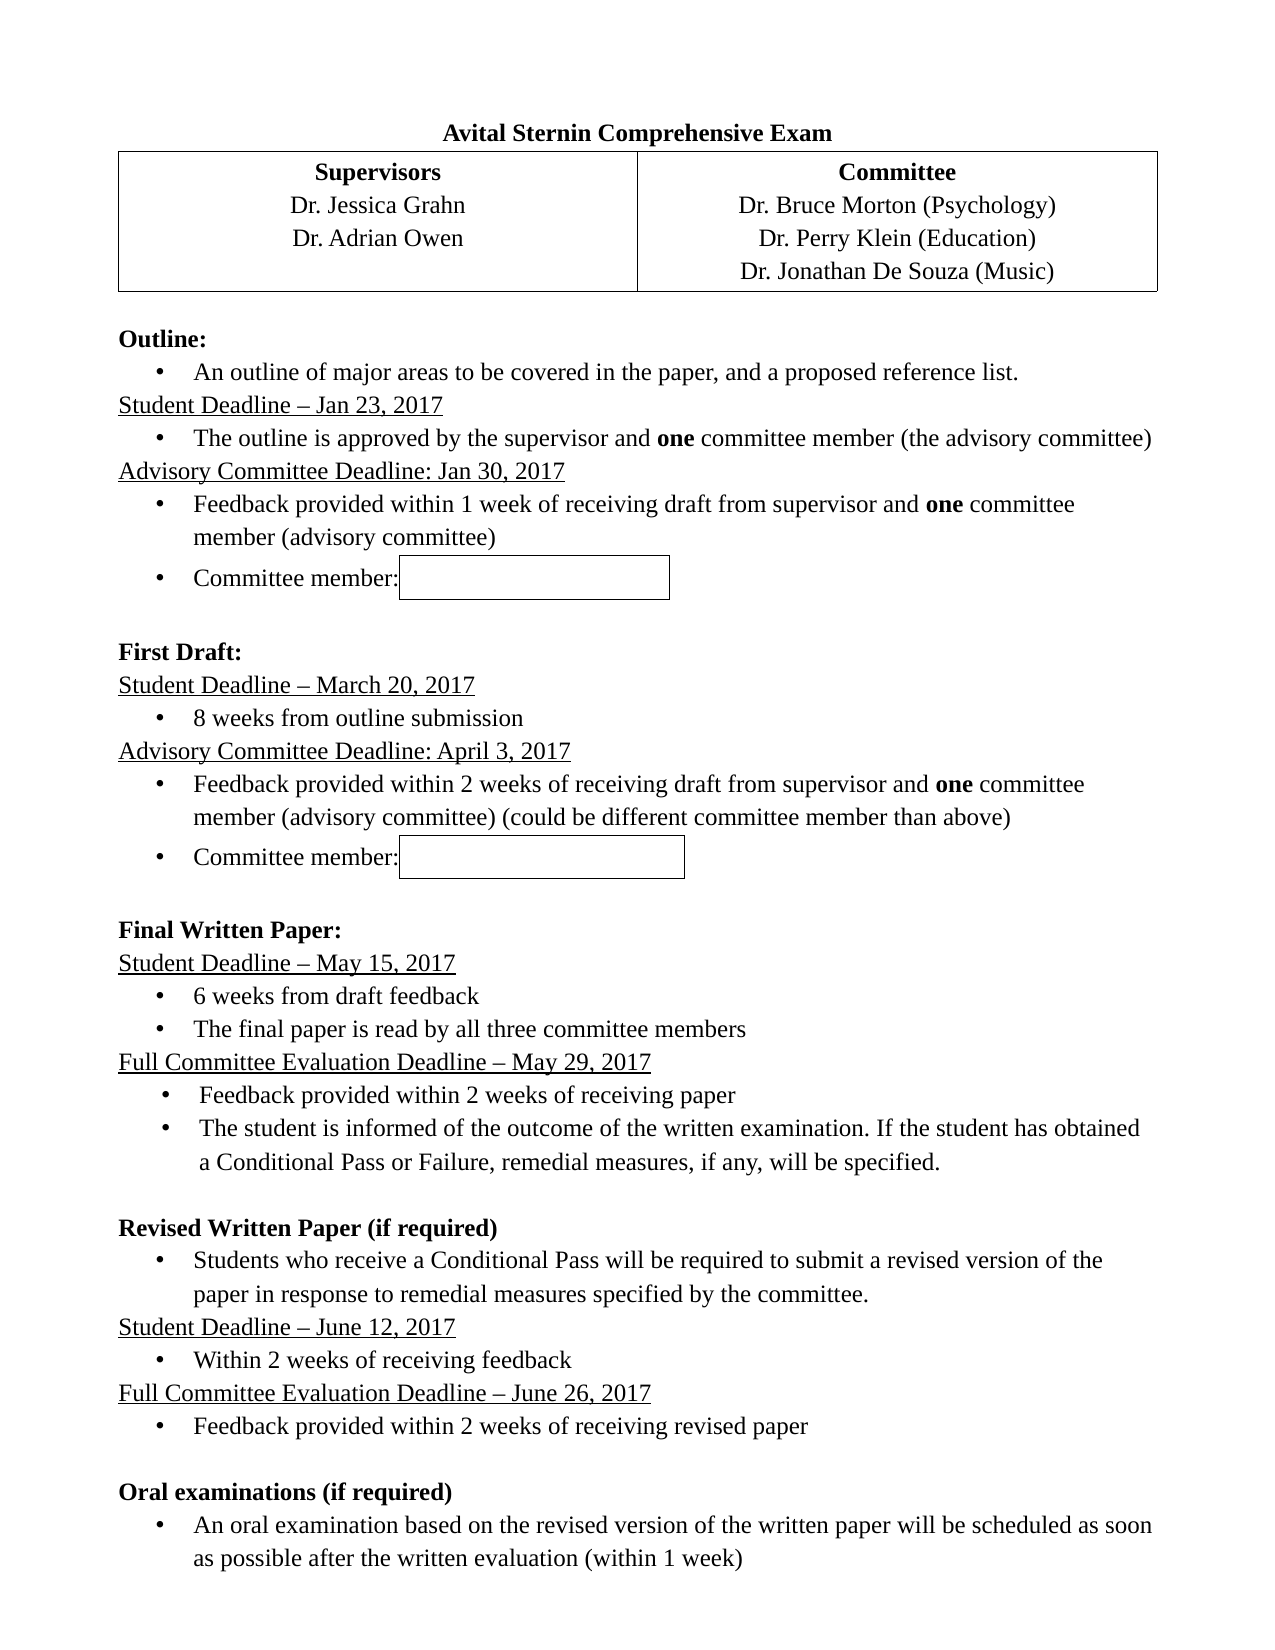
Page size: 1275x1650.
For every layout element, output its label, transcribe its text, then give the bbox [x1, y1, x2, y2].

text Student Deadline – Jan 23, 2017 [118, 390, 1157, 418]
text Outline: [118, 324, 1157, 352]
list Feedback provided within 2 weeks of receiving revised paper [156, 1411, 1157, 1439]
list An oral examination based on the revised version of the written paper will be scheduled as soon as possible after the written evaluation (within 1 week) [156, 1510, 1157, 1572]
list Feedback provided within 2 weeks of receiving draft from supervisor and one committee member (advisory committee) (could be different committee member than above) [156, 769, 1157, 831]
list An outline of major areas to be covered in the paper, and a proposed reference list. [156, 357, 1157, 385]
list The final paper is read by all three committee members [156, 1014, 1157, 1043]
list [670, 555, 1157, 599]
list 6 weeks from draft feedback [156, 981, 1157, 1010]
text Student Deadline – June 12, 2017 [118, 1312, 1157, 1340]
text Student Deadline – March 20, 2017 [118, 670, 1157, 698]
table_header Supervisors Dr. Jessica Grahn Dr. Adrian Owen [119, 152, 637, 291]
text Full Committee Evaluation Deadline – June 26, 2017 [118, 1378, 1157, 1406]
text Oral examinations (if required) [118, 1477, 1157, 1506]
text Avital Sternin Comprehensive Exam [118, 118, 1157, 147]
list 8 weeks from outline submission [156, 703, 1157, 732]
text Full Committee Evaluation Deadline – May 29, 2017 [118, 1047, 1157, 1076]
table_header Committee Dr. Bruce Morton (Psychology) Dr. Perry Klein (Education) Dr. Jonathan De Souza (Music) [638, 152, 1157, 291]
list Feedback provided within 2 weeks of receiving paper [161, 1081, 1157, 1109]
text Advisory Committee Deadline: Jan 30, 2017 [118, 456, 1157, 484]
list The outline is approved by the supervisor and one committee member (the advisory committee) [156, 423, 1157, 451]
text Revised Written Paper (if required) [118, 1213, 1157, 1241]
list Within 2 weeks of receiving feedback [156, 1345, 1157, 1373]
text First Draft: [118, 637, 1157, 666]
text Advisory Committee Deadline: April 3, 2017 [118, 736, 1157, 764]
text Student Deadline – May 15, 2017 [118, 948, 1157, 977]
list Feedback provided within 1 week of receiving draft from supervisor and one committee member (advisory committee) [156, 489, 1157, 551]
list Committee member: [156, 835, 399, 878]
list Students who receive a Conditional Pass will be required to submit a revised version of the paper in response to remedial measures specified by the committee. [156, 1246, 1157, 1307]
text Final Written Paper: [118, 915, 1157, 944]
list Committee member: [156, 555, 399, 599]
list [685, 835, 1157, 878]
list The student is informed of the outcome of the written examination. If the student has obtained a Conditional Pass or Failure, remedial measures, if any, will be specified. [161, 1113, 1157, 1175]
